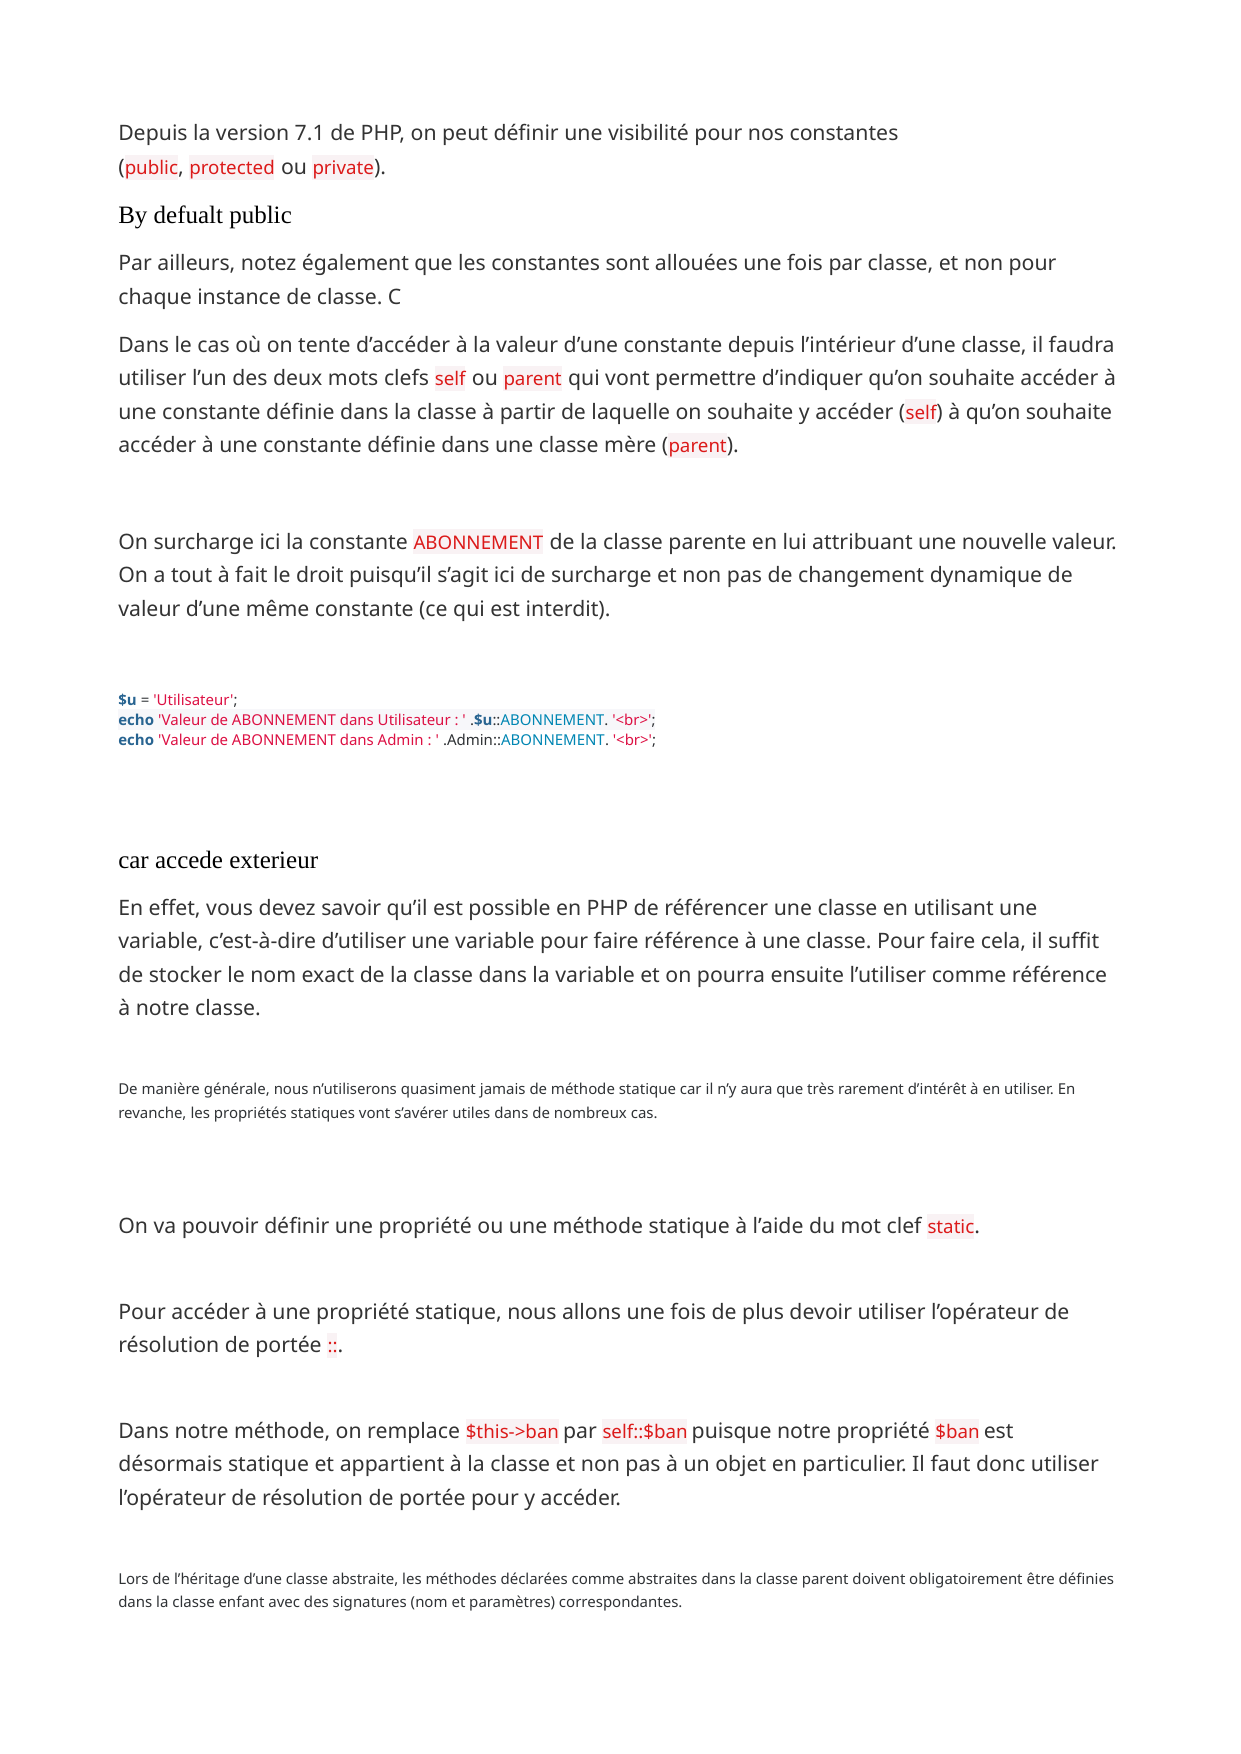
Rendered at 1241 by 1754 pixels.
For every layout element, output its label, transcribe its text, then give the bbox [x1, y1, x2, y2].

picture [577, 734, 583, 745]
text On va pouvoir définir une propriété ou une méthode statique à l’aide du mot clef static. [118, 1211, 1122, 1240]
text car accede exterieur [118, 845, 1122, 874]
text De manière générale, nous n’utiliserons quasiment jamais de méthode statique car il n’y aura que très rarement d’intérêt à en utiliser. En revanche, les propriétés statiques vont s’avérer utiles dans de nombreux cas. [118, 1078, 1122, 1122]
text By defualt public [118, 200, 1122, 229]
text Pour accéder à une propriété statique, nous allons une fois de plus devoir utiliser l’opérateur de résolution de portée ::. [118, 1297, 1122, 1359]
text echo 'Valeur de ABONNEMENT dans Utilisateur : ' .$u::ABONNEMENT. '<br>'; [118, 709, 1122, 730]
text Dans notre méthode, on remplace $this->ban par self::$ban puisque notre propriété $ban est désormais statique et appartient à la classe et non pas à un objet en particulier. Il faut donc utiliser l’opérateur de résolution de portée pour y accéder. [118, 1416, 1122, 1511]
picture [555, 734, 561, 745]
text Lors de l’héritage d’une classe abstraite, les méthodes déclarées comme abstraites dans la classe parent doivent obligatoirement être définies dans la classe enfant avec des signatures (nom et paramètres) correspondantes. [118, 1568, 1122, 1612]
text $u = 'Utilisateur'; [118, 689, 1122, 709]
text En effet, vous devez savoir qu’il est possible en PHP de référencer une classe en utilisant une variable, c’est-à-dire d’utiliser une variable pour faire référence à une classe. Pour faire cela, il suffit de stocker le nom exact de la classe dans la variable et on pourra ensuite l’utiliser comme référence à notre classe. [118, 893, 1122, 1022]
picture [596, 714, 604, 725]
text Dans le cas où on tente d’accéder à la valeur d’une constante depuis l’intérieur d’une classe, il faudra utiliser l’un des deux mots clefs self ou parent qui vont permettre d’indiquer qu’on souhaite accéder à une constante définie dans la classe à partir de laquelle on souhaite y accéder (self) à qu’on souhaite accéder à une constante définie dans une classe mère (parent). [118, 329, 1122, 459]
text Depuis la version 7.1 de PHP, on peut définir une visibilité pour nos constantes (public, protected ou private). [118, 118, 1122, 181]
text On surcharge ici la constante ABONNEMENT de la classe parente en lui attribuant une nouvelle valeur. On a tout à fait le droit puisqu’il s’agit ici de surcharge et non pas de changement dynamique de valeur d’une même constante (ce qui est interdit). [118, 526, 1122, 622]
text Par ailleurs, notez également que les constantes sont allouées une fois par classe, et non pour chaque instance de classe. C [118, 247, 1122, 310]
text echo 'Valeur de ABONNEMENT dans Admin : ' .Admin::ABONNEMENT. '<br>'; [118, 730, 1122, 750]
